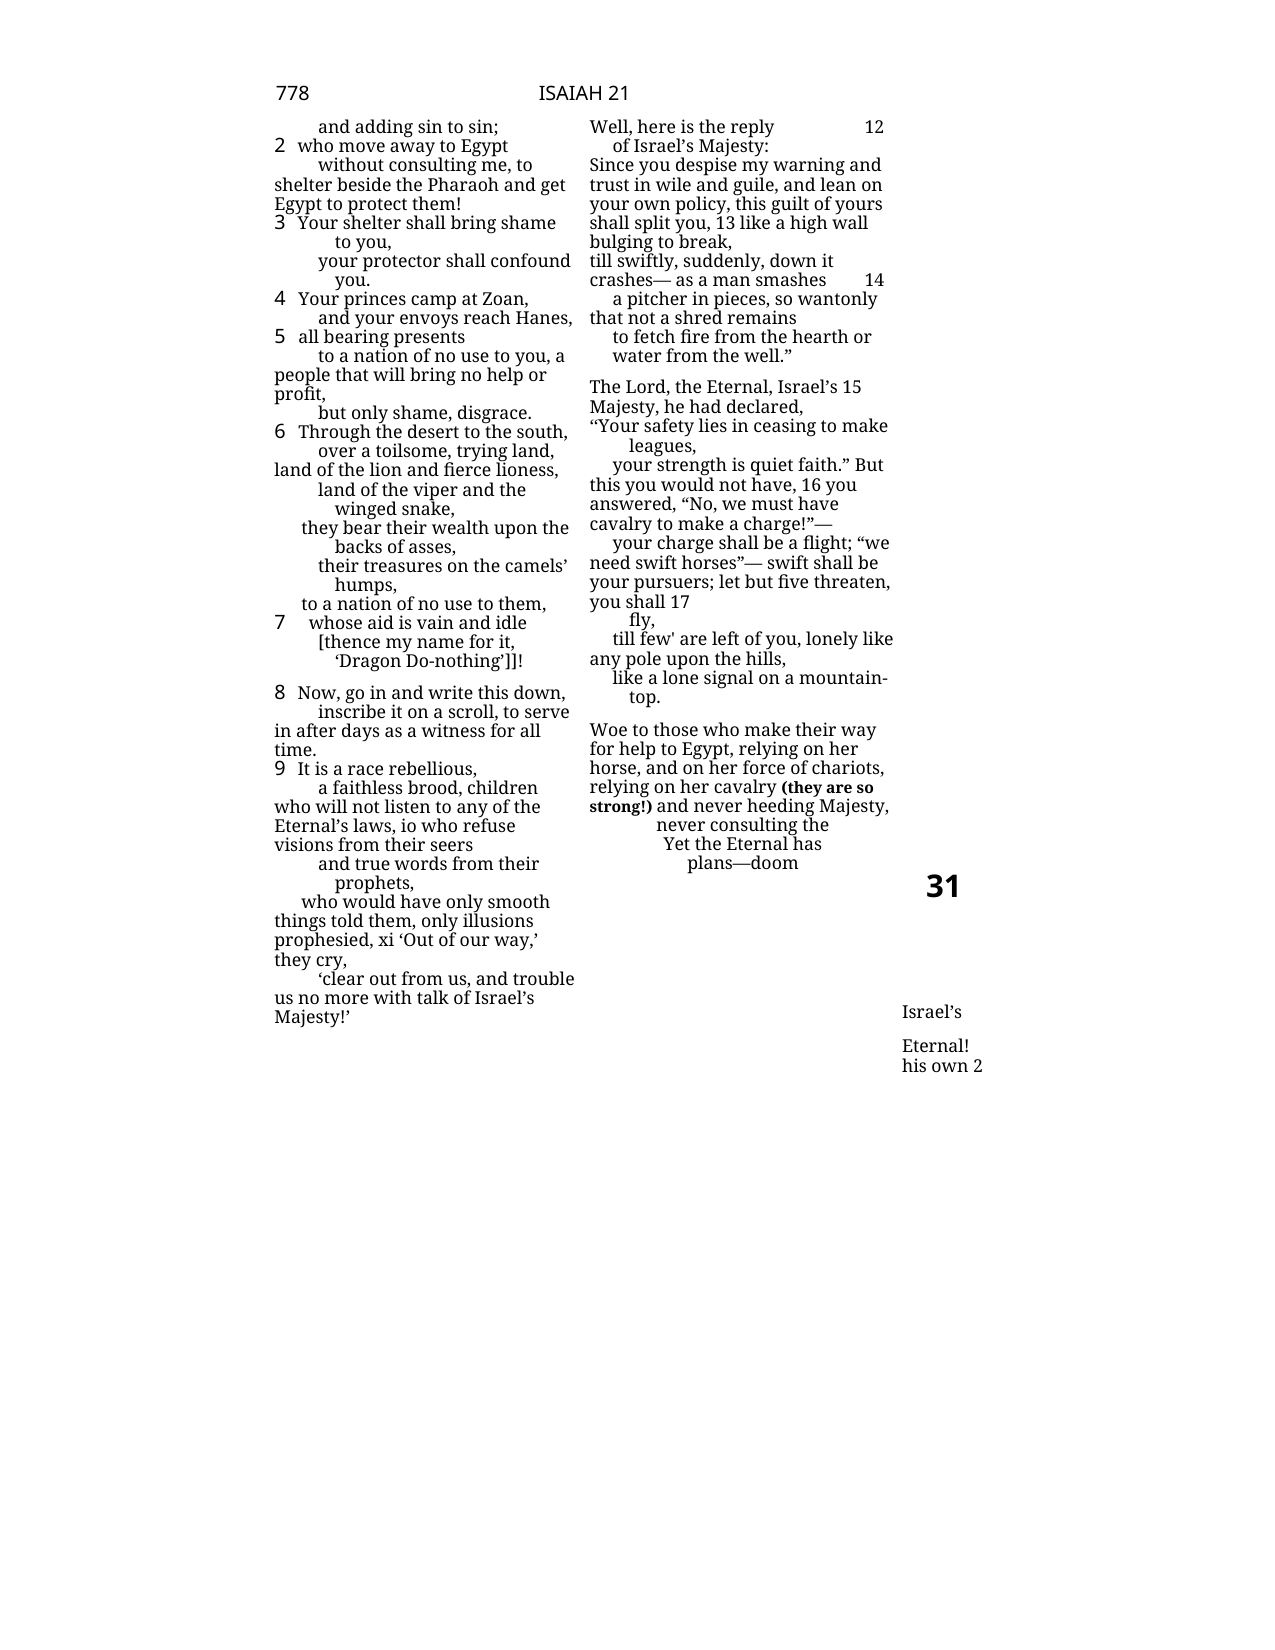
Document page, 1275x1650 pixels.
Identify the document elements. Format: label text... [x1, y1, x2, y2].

text never consulting the Yet the Eternal has plans—doom [591, 816, 894, 873]
text to a nation of no use to you, a people that will bring no help or profit, [274, 347, 579, 404]
text ‘clear out from us, and trouble us no more with talk of Israel’s Majesty!’ [274, 970, 579, 1027]
text over a toilsome, trying land, land of the lion and fierce lion­ess, [274, 443, 579, 481]
subtitle fly, [629, 612, 894, 630]
text Eternal! his own 2 [902, 1036, 999, 1076]
text ‘‘Your safety lies in ceasing to make leagues, [589, 417, 894, 456]
text without consulting me, to shelter beside the Pharaoh and get Egypt to protect them! [274, 157, 579, 214]
text they bear their wealth upon the backs of asses, [301, 519, 579, 557]
text The Lord, the Eternal, Israel’s 15 Majesty, he had declared, [589, 378, 894, 417]
text to fetch fire from the hearth or water from the well.” [612, 328, 894, 366]
list who move away to Egypt [274, 138, 579, 157]
text Well, here is the reply 12 [589, 118, 894, 138]
text land of the viper and the winged snake, [318, 481, 579, 519]
text till swiftly, suddenly, down it crashes— as a man smashes 14 [589, 252, 894, 290]
text till few' are left of you, lonely like any pole upon the hills, [589, 630, 894, 669]
text a pitcher in pieces, so wantonly that not a shred re­mains [589, 290, 894, 328]
list Now, go in and write this down, [274, 684, 579, 703]
text like a lone signal on a moun­tain-top. [612, 669, 894, 708]
text Since you despise my warning and trust in wile and guile, and lean on your own policy, this guilt of yours shall split you, 13 like a high wall bulging to break, [589, 157, 894, 252]
text your protector shall confound you. [318, 252, 579, 290]
text to you, [334, 233, 579, 252]
list whose aid is vain and idle [thence my name for it, [274, 614, 579, 652]
text and adding sin to sin; [274, 118, 579, 138]
text ‘Dragon Do-nothing’]]! [334, 652, 579, 671]
text to a nation of no use to them, [274, 595, 579, 614]
text a faithless brood, children who will not listen to any of the Eternal’s laws, io who refuse visions from their seers [274, 779, 579, 855]
list Your princes camp at Zoan, [274, 290, 579, 309]
text 31 [926, 872, 981, 904]
text who would have only smooth things told them, only illusions prophesied, xi ‘Out of our way,’ they cry, [274, 893, 579, 970]
list all bearing presents [274, 328, 579, 347]
text Woe to those who make their way for help to Egypt, relying on her horse, and on her force of chariots, relying on her cavalry (they are so strong!) and never heeding Majesty, [589, 721, 894, 816]
text your charge shall be a flight; “we need swift horses”— swift shall be your pursuers; let but five threaten, you shall 17 [589, 534, 894, 612]
text their treasures on the camels’ humps, [318, 557, 579, 595]
text inscribe it on a scroll, to serve in after days as a witness for all time. [274, 703, 579, 760]
text but only shame, disgrace. [274, 404, 579, 423]
list Through the desert to the south, [274, 423, 579, 443]
text Israel’s [902, 1004, 999, 1022]
list Your shelter shall bring shame [274, 214, 579, 233]
text your strength is quiet faith.” But this you would not have, 16 you answered, “No, we must have cavalry to make a charge!”— [589, 456, 894, 534]
text and true words from their prophets, [318, 855, 579, 893]
text of Israel’s Majesty: [612, 138, 894, 157]
list It is a race rebellious, [274, 760, 579, 779]
text and your envoys reach Hanes, [274, 309, 579, 328]
